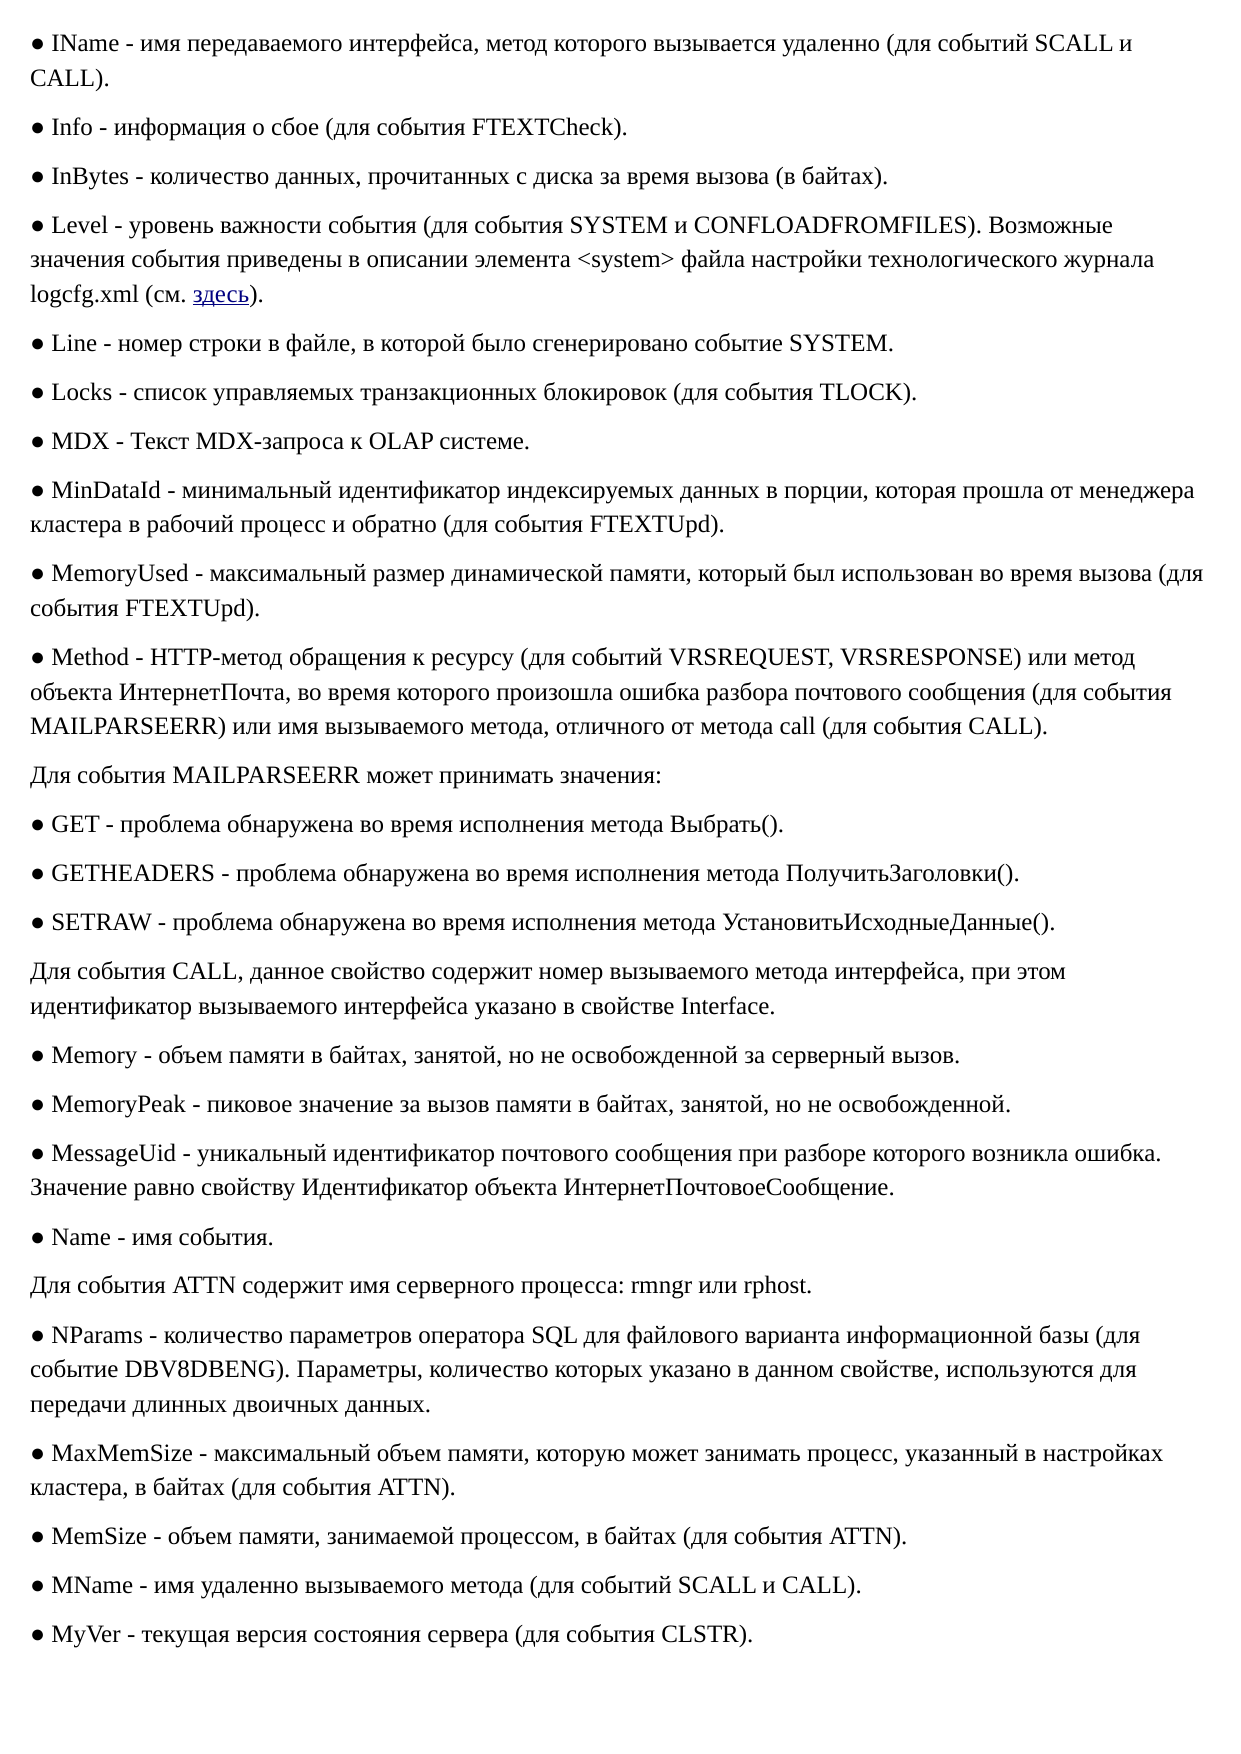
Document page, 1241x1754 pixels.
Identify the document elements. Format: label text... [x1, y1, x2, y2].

text ● MName ‑ имя удаленно вызываемого метода (для событий SCALL и CALL). [30, 1570, 1211, 1599]
text ● MyVer ‑ текущая версия состояния сервера (для события CLSTR). [30, 1619, 1211, 1648]
text ● MemSize ‑ объем памяти, занимаемой процессом, в байтах (для события ATTN). [30, 1521, 1211, 1550]
text ● Memory ‑ объем памяти в байтах, занятой, но не освобожденной за серверный вызов. [30, 1040, 1211, 1069]
text Для события ATTN содержит имя серверного процесса: rmngr или rphost. [30, 1271, 1211, 1299]
text ● MDX ‑ Текст MDX-запроса к OLAP системе. [30, 426, 1211, 455]
text ● GET ‑ проблема обнаружена во время исполнения метода Выбрать(). [30, 809, 1211, 838]
text Для события CALL, данное свойство содержит номер вызываемого метода интерфейса, при этом идентификатор вызываемого интерфейса указано в свойстве Interface. [30, 956, 1211, 1019]
text ● Locks ‑ список управляемых транзакционных блокировок (для события TLOCK). [30, 377, 1211, 406]
text ● Line ‑ номер строки в файле, в которой было сгенерировано событие SYSTEM. [30, 328, 1211, 357]
text ● MemoryUsed ‑ максимальный размер динамической памяти, который был использован во время вызова (для события FTEXTUpd). [30, 558, 1211, 622]
text Для события MAILPARSEERR может принимать значения: [30, 760, 1211, 789]
text ● MessageUid ‑ уникальный идентификатор почтового сообщения при разборе которого возникла ошибка. Значение равно свойству Идентификатор объекта ИнтернетПочтовоеСообщение. [30, 1138, 1211, 1201]
text ● MemoryPeak ‑ пиковое значение за вызов памяти в байтах, занятой, но не освобожденной. [30, 1089, 1211, 1118]
text ● MaxMemSize ‑ максимальный объем памяти, которую может занимать процесс, указанный в настройках кластера, в байтах (для события ATTN). [30, 1438, 1211, 1501]
text ● NParams ‑ количество параметров оператора SQL для файлового варианта информационной базы (для событие DBV8DBENG). Параметры, количество которых указано в данном свойстве, используются для передачи длинных двоичных данных. [30, 1320, 1211, 1417]
text ● InBytes ‑ количество данных, прочитанных с диска за время вызова (в байтах). [30, 161, 1211, 189]
text ● GETHEADERS ‑ проблема обнаружена во время исполнения метода ПолучитьЗаголовки(). [30, 858, 1211, 887]
text ● Info ‑ информация о сбое (для события FTEXTCheck). [30, 112, 1211, 140]
text ● SETRAW ‑ проблема обнаружена во время исполнения метода УстановитьИсходныеДанные(). [30, 907, 1211, 936]
text ● Name ‑ имя события. [30, 1222, 1211, 1250]
text ● IName ‑ имя передаваемого интерфейса, метод которого вызывается удаленно (для событий SCALL и CALL). [30, 28, 1211, 91]
text ● Method ‑ HTTP-метод обращения к ресурсу (для событий VRSREQUEST, VRSRESPONSE) или метод объекта ИнтернетПочта, во время которого произошла ошибка разбора почтового сообщения (для события MAILPARSEERR) или имя вызываемого метода, отличного от метода call (для события CALL). [30, 642, 1211, 740]
text ● MinDataId ‑ минимальный идентификатор индексируемых данных в порции, которая прошла от менеджера кластера в рабочий процесс и обратно (для события FTEXTUpd). [30, 475, 1211, 538]
text ● Level ‑ уровень важности события (для события SYSTEM и CONFLOADFROMFILES). Возможные значения события приведены в описании элемента <system> файла настройки технологического журнала logcfg.xml (см. здесь). [30, 210, 1211, 307]
